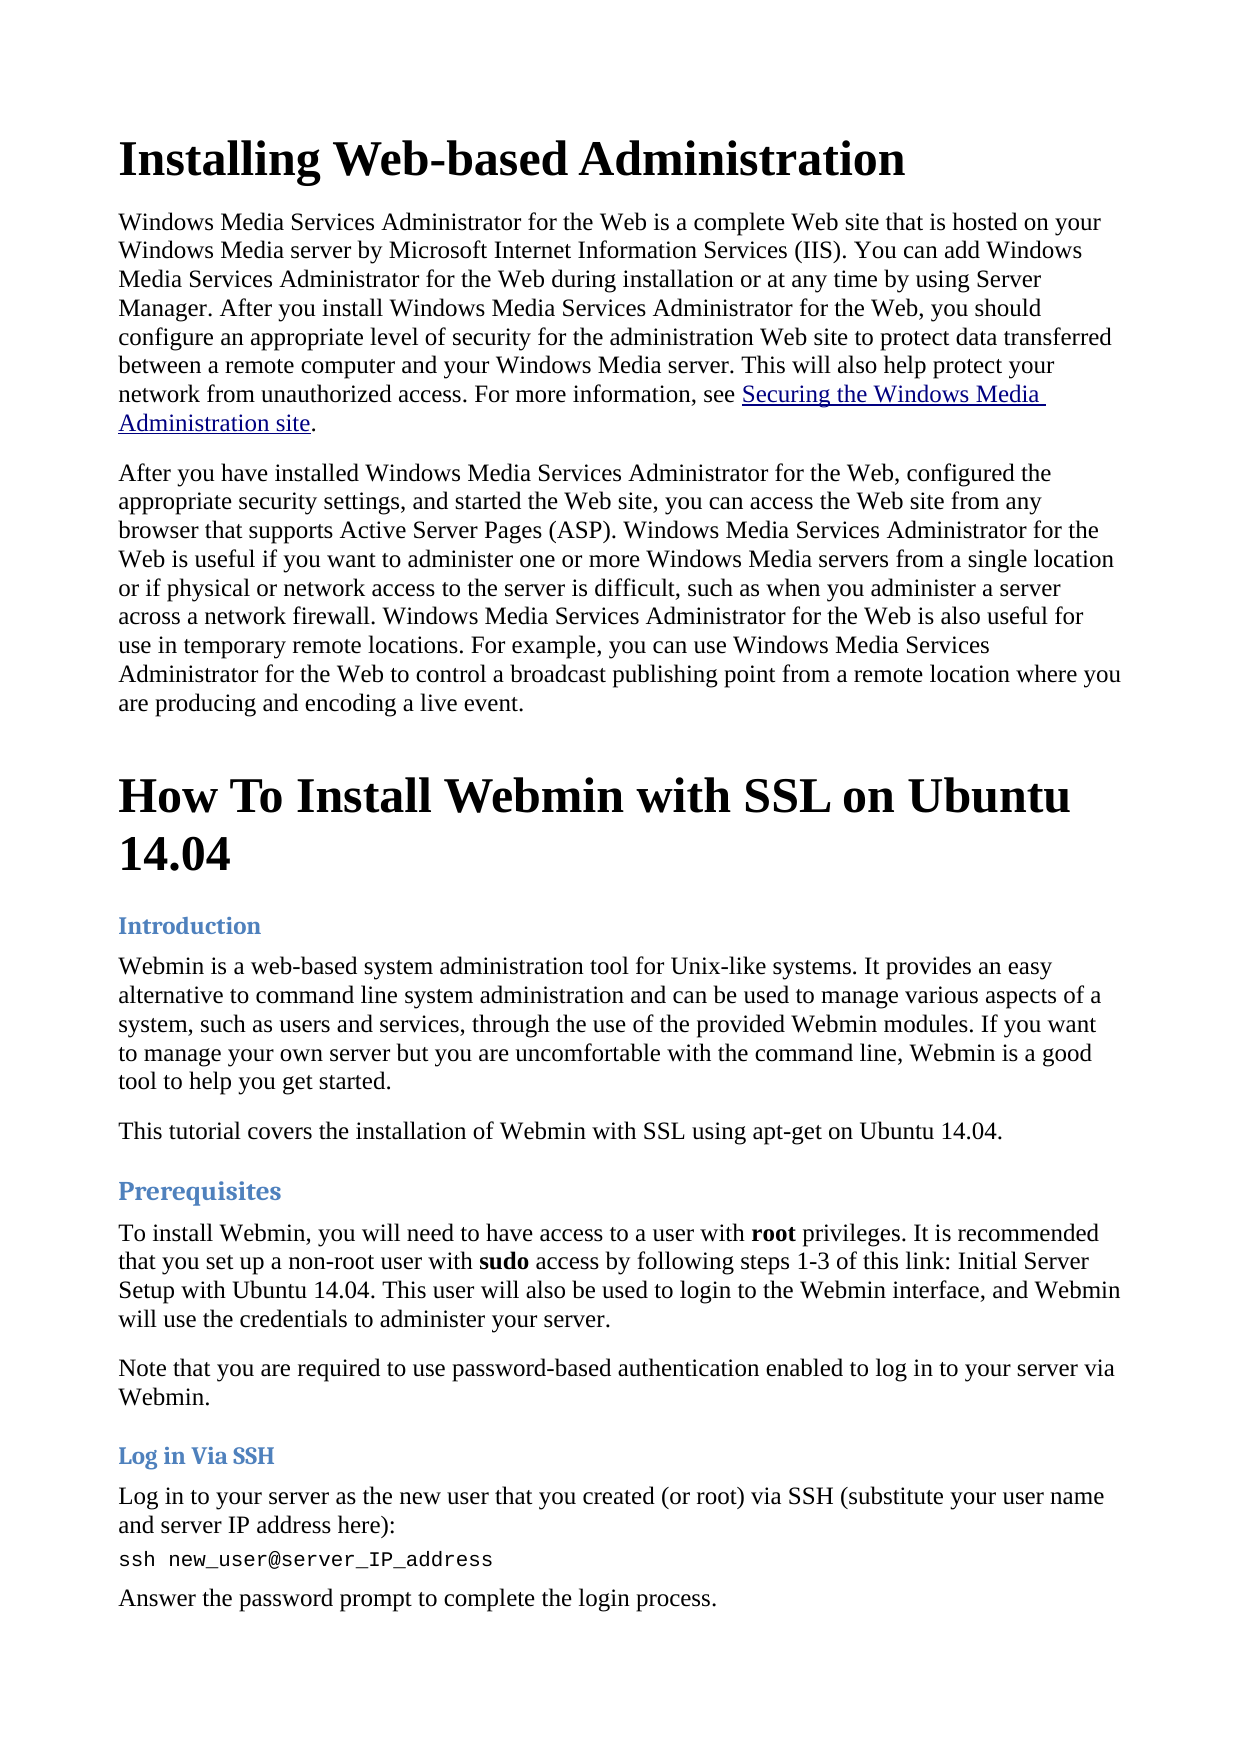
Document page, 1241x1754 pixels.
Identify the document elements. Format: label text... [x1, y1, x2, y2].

text Installing Web-based Administration [118, 128, 1122, 186]
subtitle Introduction [118, 912, 1122, 941]
subtitle How To Install Webmin with SSL on Ubuntu 14.04 [118, 766, 1122, 881]
subtitle Prerequisites [118, 1176, 1122, 1207]
text Note that you are required to use password-based authentication enabled to log in to your server via Webmin. [118, 1353, 1122, 1411]
text ssh new_user@server_IP_address [118, 1549, 1122, 1573]
text To install Webmin, you will need to have access to a user with root privileges. It is recommended that you set up a non-root user with sudo access by following steps 1-3 of this link: Initial Server Setup with Ubuntu 14.04. This user will also be used to login to the Webmin interface, and Webmin will use the credentials to administer your server. [118, 1218, 1122, 1333]
text Answer the password prompt to complete the login process. [118, 1583, 1122, 1612]
text After you have installed Windows Media Services Administrator for the Web, configured the appropriate security settings, and started the Web site, you can access the Web site from any browser that supports Active Server Pages (ASP). Windows Media Services Administrator for the Web is useful if you want to administer one or more Windows Media servers from a single location or if physical or network access to the server is difficult, such as when you administer a server across a network firewall. Windows Media Services Administrator for the Web is also useful for use in temporary remote locations. For example, you can use Windows Media Services Administrator for the Web to control a broadcast publishing point from a remote location where you are producing and encoding a live event. [118, 458, 1122, 716]
subtitle Log in Via SSH [118, 1442, 1122, 1471]
text Webmin is a web-based system administration tool for Unix-like systems. It provides an easy alternative to command line system administration and can be used to manage various aspects of a system, such as users and services, through the use of the provided Webmin modules. If you want to manage your own server but you are uncomfortable with the command line, Webmin is a good tool to help you get started. [118, 951, 1122, 1095]
text Log in to your server as the new user that you created (or root) via SSH (substitute your user name and server IP address here): [118, 1481, 1122, 1539]
text This tutorial covers the installation of Webmin with SSL using apt-get on Ubuntu 14.04. [118, 1116, 1122, 1145]
text Windows Media Services Administrator for the Web is a complete Web site that is hosted on your Windows Media server by Microsoft Internet Information Services (IIS). You can add Windows Media Services Administrator for the Web during installation or at any time by using Server Manager. After you install Windows Media Services Administrator for the Web, you should configure an appropriate level of security for the administration Web site to protect data transferred between a remote computer and your Windows Media server. This will also help protect your network from unauthorized access. For more information, see Securing the Windows Media Administration site. [118, 207, 1122, 437]
